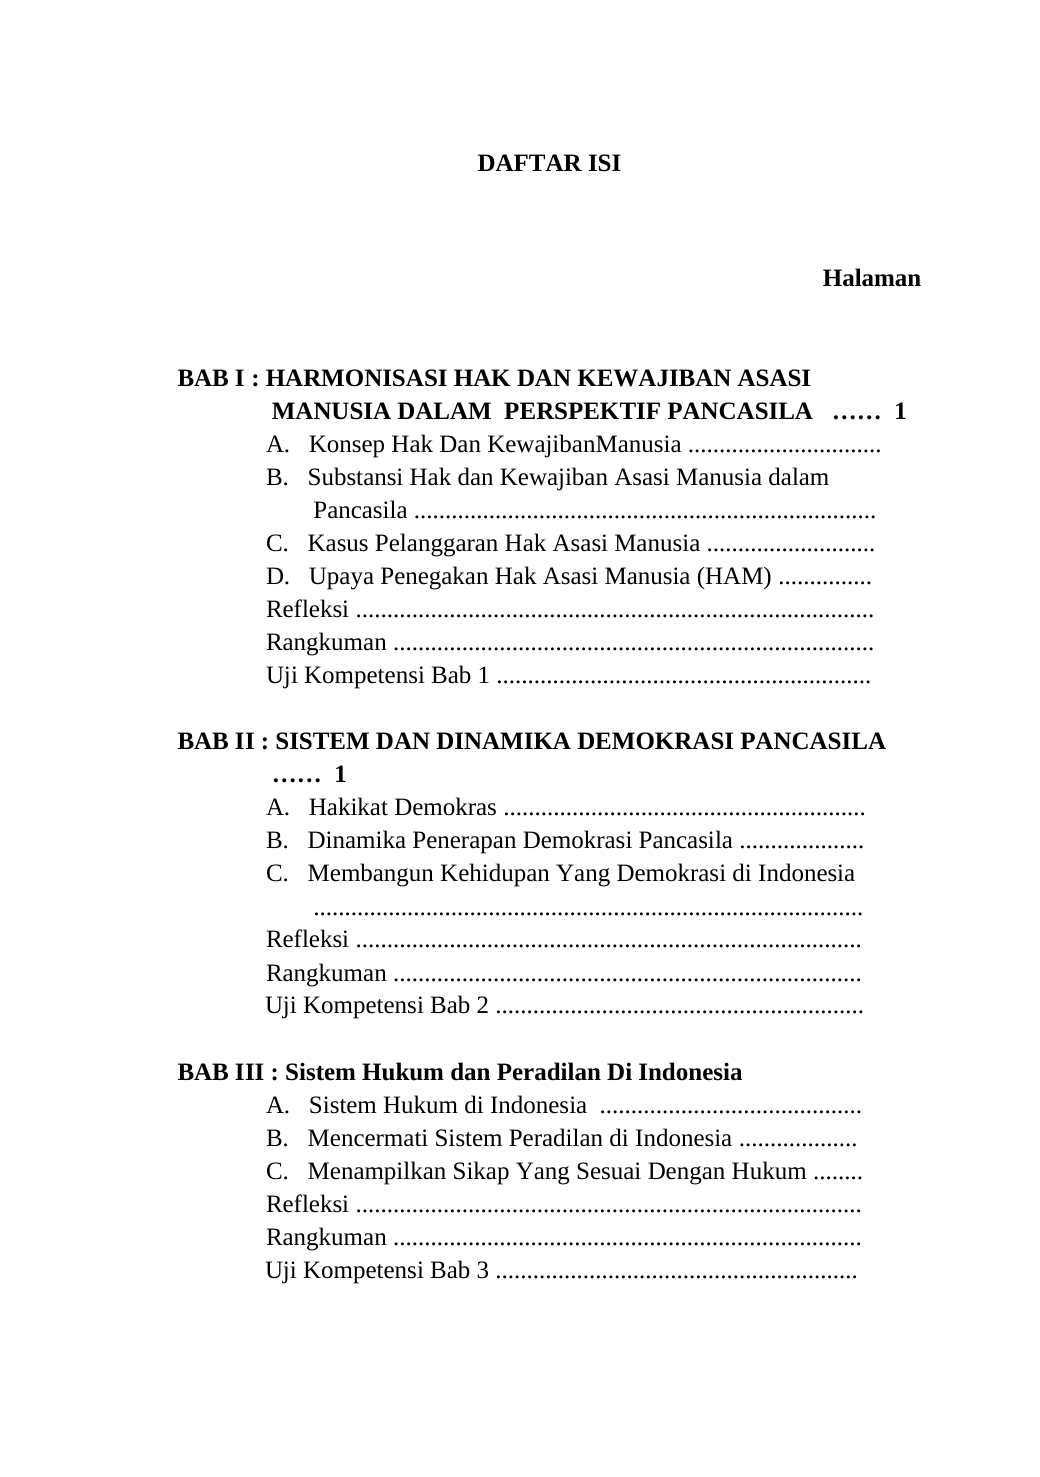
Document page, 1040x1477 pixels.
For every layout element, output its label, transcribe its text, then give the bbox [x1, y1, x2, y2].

text Refleksi ................................................................................... [266, 594, 921, 623]
text C. Kasus Pelanggaran Hak Asasi Manusia ........................... [266, 528, 921, 557]
text BAB I : HARMONISASI HAK DAN KEWAJIBAN ASASI MANUSIA DALAM PERSPEKTIF PANCASILA …… 1 [177, 363, 921, 425]
text A. Hakikat Demokras .......................................................... [266, 792, 921, 821]
text C. Membangun Kehidupan Yang Demokrasi di Indonesia ........................................................................................ [266, 858, 921, 920]
text BAB I II : Sistem Hukum dan Peradilan Di Indonesia [177, 1057, 921, 1085]
text DAFTAR ISI [177, 148, 921, 176]
text Rangkuman ........................................................................... [266, 1222, 921, 1251]
text BAB I I : SISTEM DAN DINAMIKA DEMOKRASI PANCASILA …… 1 [177, 726, 921, 788]
text Uji Kompetensi Bab 1 ............................................................ [266, 660, 921, 689]
text B. Substansi Hak dan Kewajiban Asasi Manusia dalam Pancasila .......................................................................... [266, 462, 921, 524]
text C. Menampilkan Sikap Yang Sesuai Dengan Hukum ........ [266, 1156, 921, 1184]
text B. Dinamika Penerapan Demokrasi Pancasila .................... [266, 826, 921, 854]
text A. Konsep Hak Dan KewajibanManusia ............................... [266, 429, 921, 458]
text Uji Kompetensi Bab 2 ........................................................... [177, 991, 921, 1052]
text Rangkuman ........................................................................... [266, 958, 921, 986]
text Halaman [177, 263, 921, 291]
text B. Mencermati Sistem Peradilan di Indonesia ................... [266, 1123, 921, 1151]
text Refleksi ................................................................................. [266, 1189, 921, 1217]
text A. Sistem Hukum di Indonesia .......................................... [266, 1090, 921, 1118]
text Uji Kompetensi Bab 3 .......................................................... [177, 1255, 921, 1283]
text D. Upaya Penegakan Hak Asasi Manusia (HAM) ............... [266, 561, 921, 590]
text Rangkuman ............................................................................. [266, 627, 921, 656]
text Refleksi ................................................................................. [266, 924, 921, 953]
